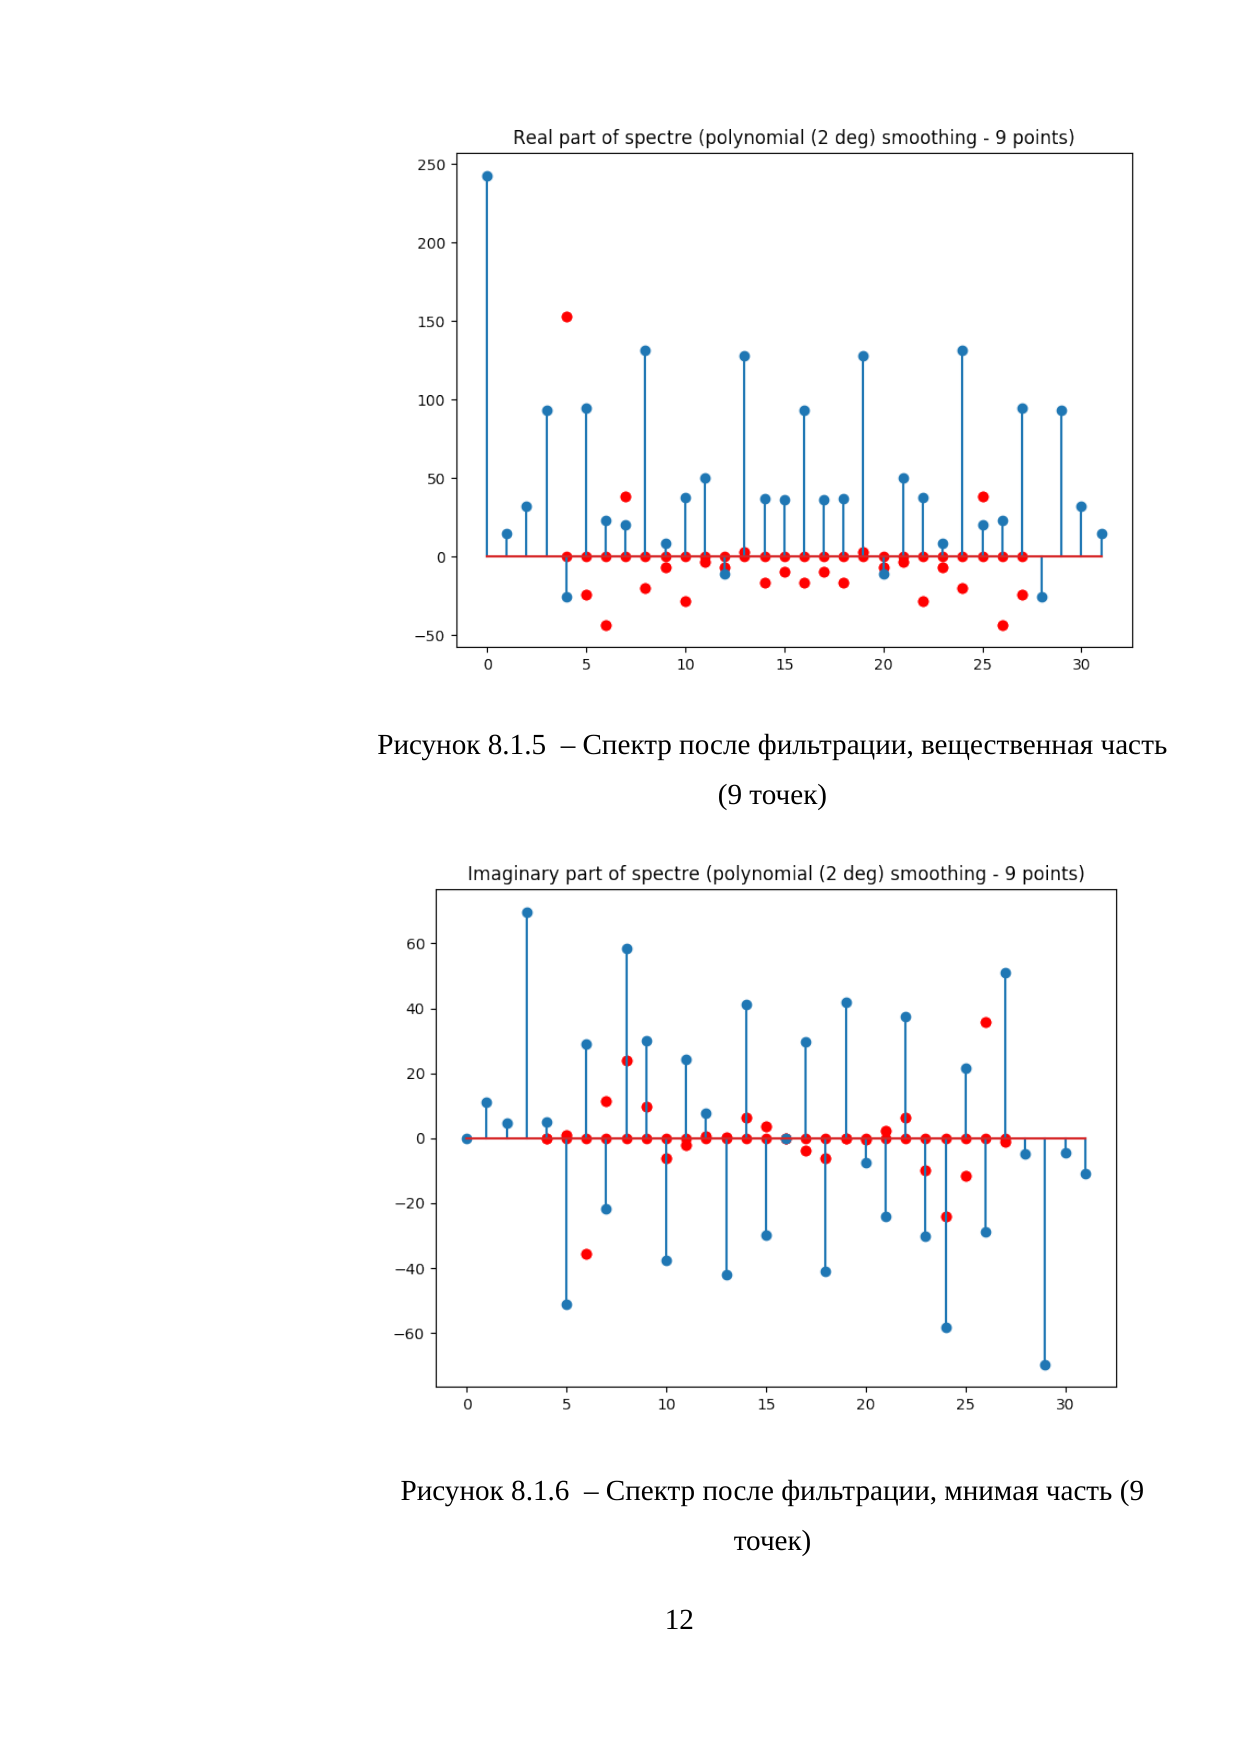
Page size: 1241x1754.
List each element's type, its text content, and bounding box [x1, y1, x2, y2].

list Рисунок 8.1.6 – Спектр после фильтрации, мнимая часть (9 точек) [326, 1473, 1181, 1557]
picture [382, 854, 1126, 1424]
picture [403, 118, 1142, 684]
list Рисунок 8.1.5 – Спектр после фильтрации, вещественная часть (9 точек) [326, 727, 1181, 811]
